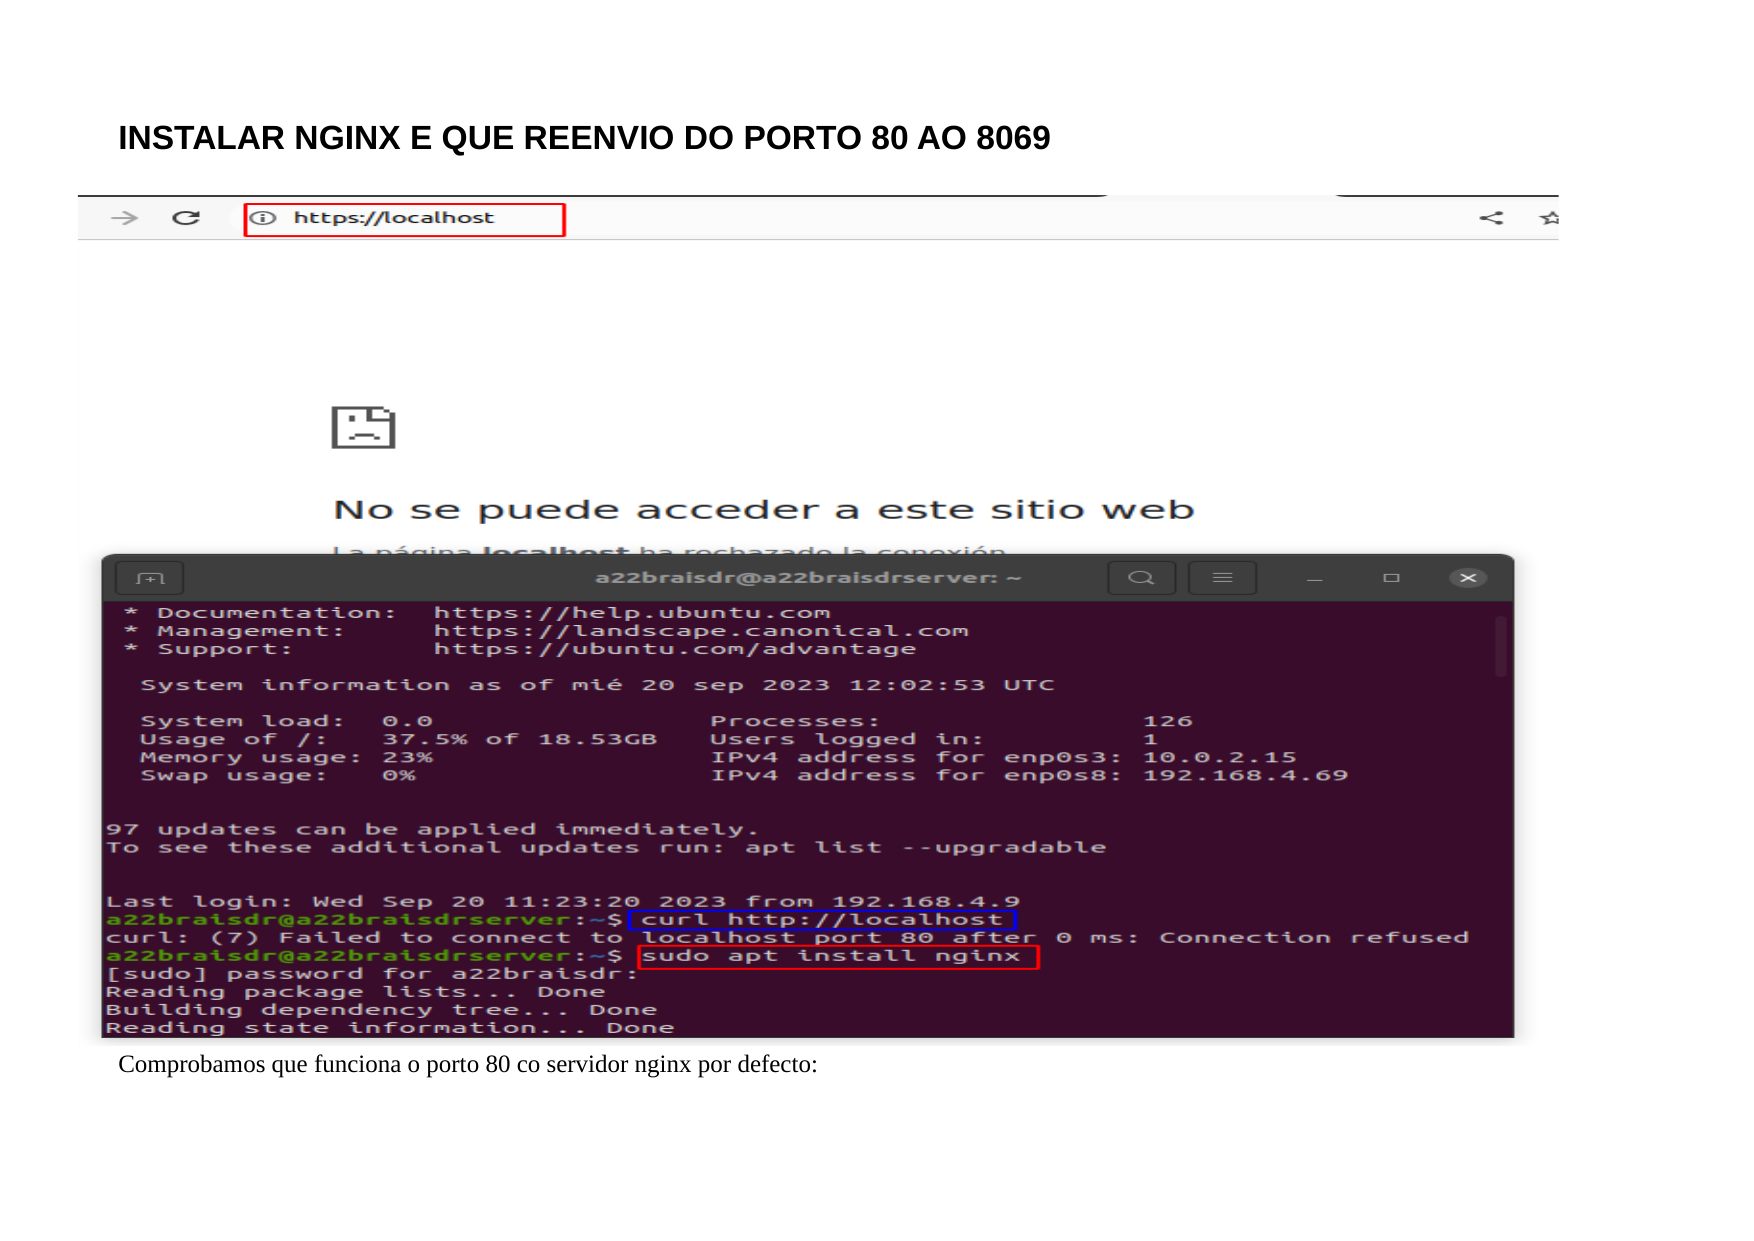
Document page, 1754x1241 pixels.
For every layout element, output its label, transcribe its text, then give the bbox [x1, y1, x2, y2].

picture [77, 195, 1559, 1046]
text Comprobamos que funciona o porto 80 co servidor nginx por defecto: [118, 169, 1636, 1078]
subtitle INSTALAR NGINX E QUE REENVIO DO PORTO 80 AO 8069 [118, 118, 1636, 157]
